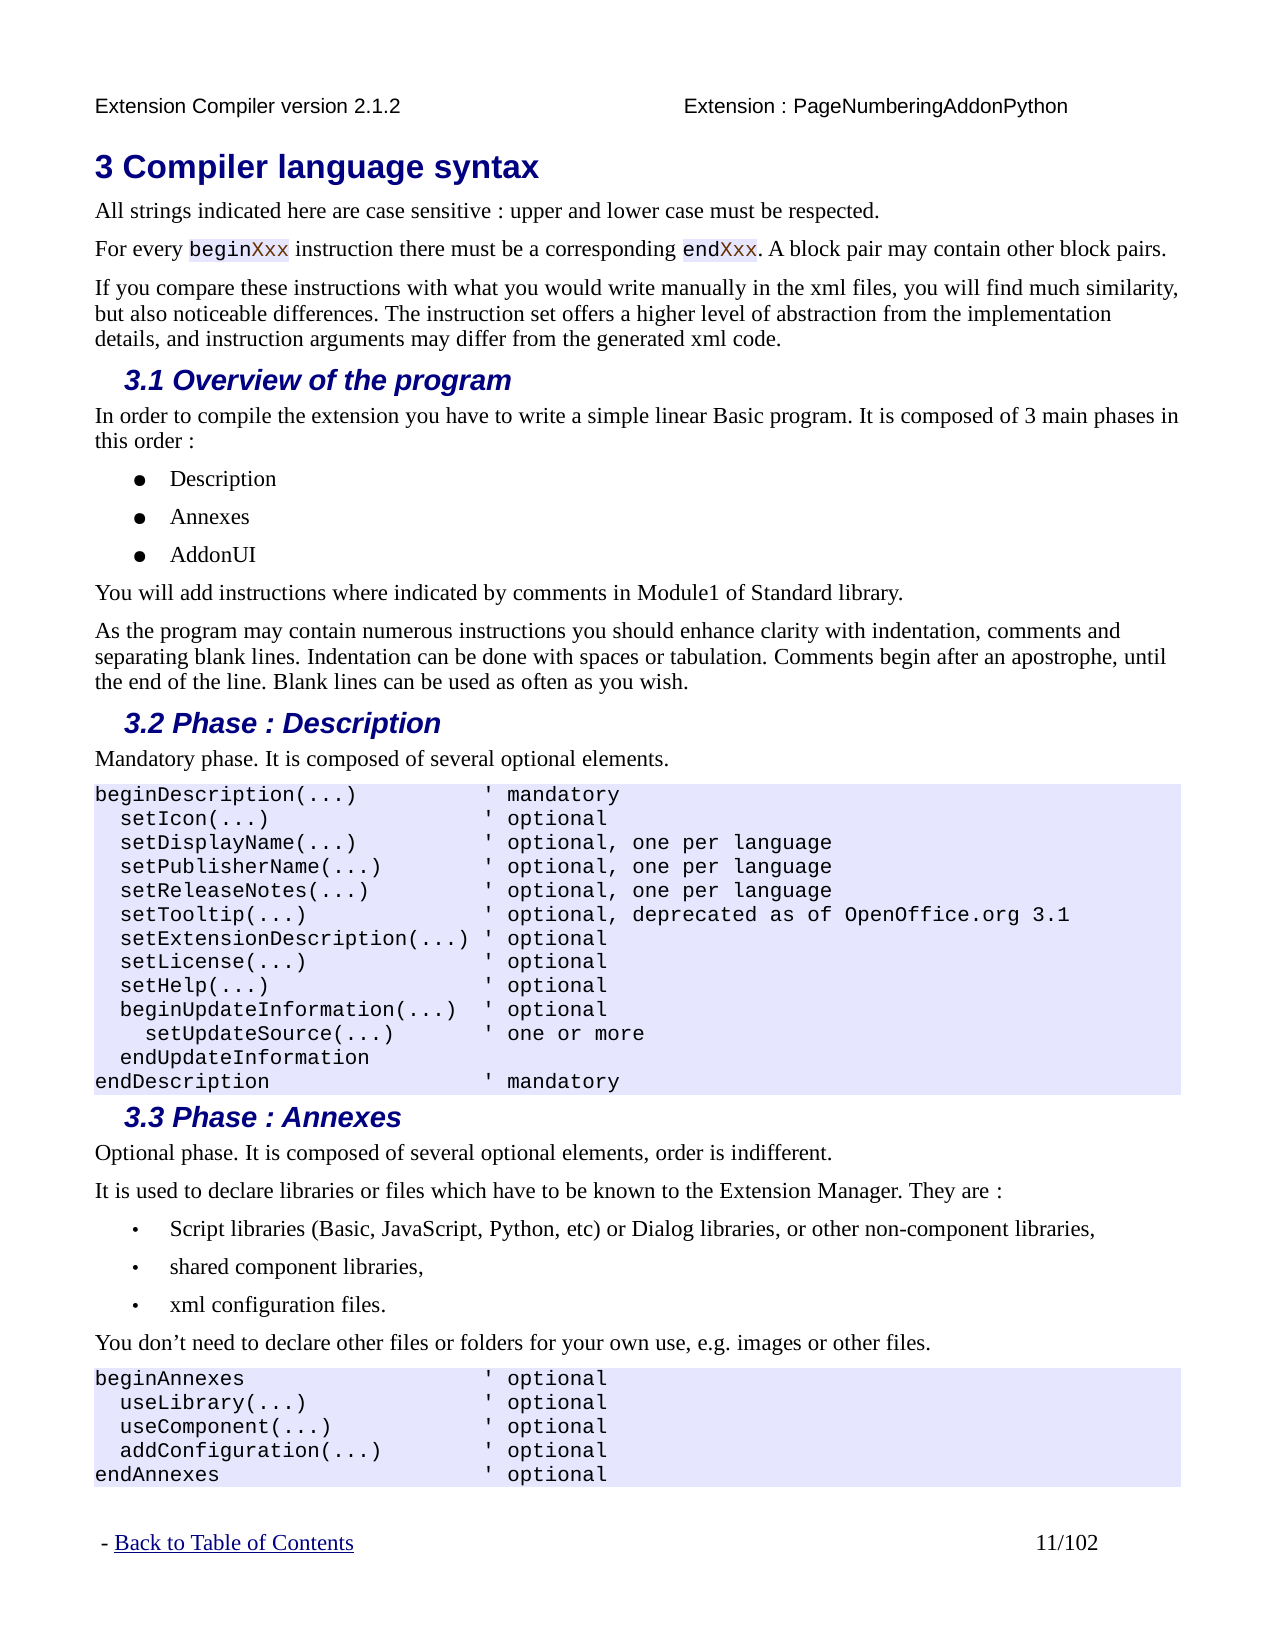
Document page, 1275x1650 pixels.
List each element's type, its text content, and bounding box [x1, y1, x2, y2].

text Optional phase. It is composed of several optional elements, order is indifferent. [94, 1139, 1181, 1165]
text endUpdateInformation [94, 1047, 1181, 1071]
text All strings indicated here are case sensitive : upper and lower case must be respected. [94, 197, 1181, 223]
list shared component libraries, [132, 1253, 1181, 1279]
subtitle Phase : Annexes [124, 1101, 1181, 1133]
text beginUpdateInformation(...) ' optional [94, 999, 1181, 1023]
text For every beginXxx instruction there must be a corresponding endXxx. A block pair may contain other block pairs. [94, 236, 1181, 262]
text setTooltip(...) ' optional, deprecated as of OpenOffice.org 3.1 [94, 903, 1181, 927]
text setExtensionDescription(...) ' optional [94, 927, 1181, 951]
list Annexes [132, 504, 1181, 529]
text setPublisherName(...) ' optional, one per language [94, 856, 1181, 879]
text setReleaseNotes(...) ' optional, one per language [94, 879, 1181, 903]
text setLicense(...) ' optional [94, 951, 1181, 975]
subtitle Compiler language syntax [94, 147, 1181, 185]
text You don’t need to declare other files or folders for your own use, e.g. images or other files. [94, 1329, 1181, 1355]
list Description [132, 466, 1181, 492]
text setDisplayName(...) ' optional, one per language [94, 832, 1181, 856]
text endDescription ' mandatory [94, 1071, 1181, 1095]
text useLibrary(...) ' optional [94, 1392, 1181, 1416]
text addConfiguration(...) ' optional [94, 1439, 1181, 1463]
text As the program may contain numerous instructions you should enhance clarity with indentation, comments and separating blank lines. Indentation can be done with spaces or tabulation. Comments begin after an apostrophe, until the end of the line. Blank lines can be used as often as you wish. [94, 618, 1181, 695]
text You will add instructions where indicated by comments in Module1 of Standard library. [94, 580, 1181, 606]
text beginAnnexes ' optional [94, 1368, 1181, 1392]
list xml configuration files. [132, 1292, 1181, 1317]
text endAnnexes ' optional [94, 1463, 1181, 1487]
text In order to compile the extension you have to write a simple linear Basic program. It is composed of 3 main phases in this order : [94, 402, 1181, 453]
list AddonUI [132, 542, 1181, 568]
text If you compare these instructions with what you would write manually in the xml files, you will find much similarity, but also noticeable differences. The instruction set offers a higher level of abstraction from the implementation details, and instruction arguments may differ from the generated xml code. [94, 275, 1181, 352]
text useComponent(...) ' optional [94, 1416, 1181, 1439]
text beginDescription(...) ' mandatory [94, 784, 1181, 808]
list Script libraries (Basic, JavaScript, Python, etc) or Dialog libraries, or other non-component libraries, [132, 1216, 1181, 1241]
text setUpdateSource(...) ' one or more [94, 1023, 1181, 1047]
text setHelp(...) ' optional [94, 975, 1181, 999]
text setIcon(...) ' optional [94, 808, 1181, 832]
text Mandatory phase. It is composed of several optional elements. [94, 746, 1181, 771]
subtitle Overview of the program [124, 364, 1181, 397]
text It is used to declare libraries or files which have to be known to the Extension Manager. They are : [94, 1177, 1181, 1203]
subtitle Phase : Description [124, 707, 1181, 740]
